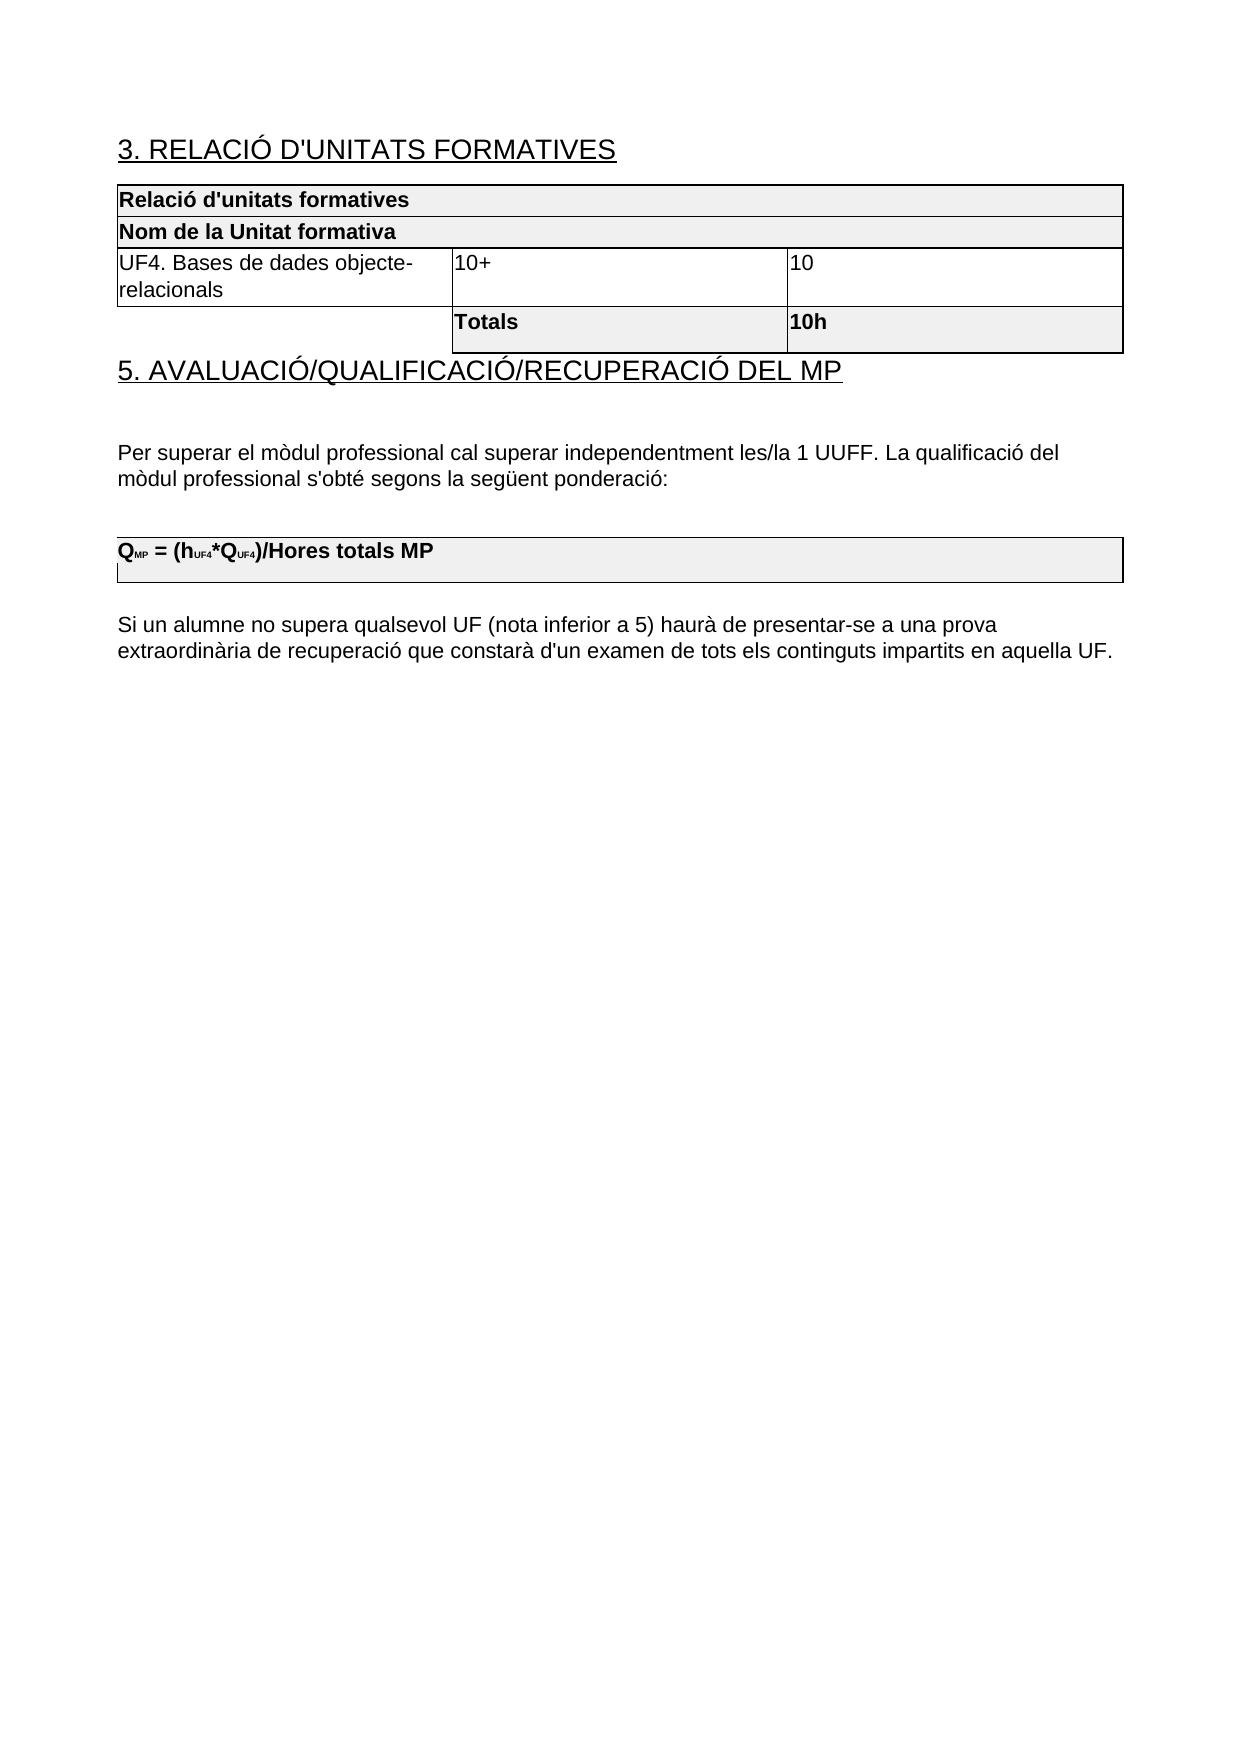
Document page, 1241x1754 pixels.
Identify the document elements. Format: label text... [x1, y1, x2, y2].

table_cell [117, 307, 452, 352]
table_header QMP = (hUF4*QUF4)/Hores totals MP [118, 563, 1122, 582]
text 3. RELACIÓ D'UNITATS FORMATIVES [117, 133, 1123, 165]
table_header Relació d'unitats formatives [118, 186, 1122, 216]
text 5. AVALUACIÓ/QUALIFICACIÓ/RECUPERACIÓ DEL MP [117, 353, 1123, 421]
table_cell 10+ [453, 249, 787, 306]
table_cell 10 [788, 249, 1122, 306]
table_cell UF4. Bases de dades objecte-relacionals [118, 249, 452, 306]
text Si un alumne no supera qualsevol UF (nota inferior a 5) haurà de presentar-se a una prova extraordinària de recuperació que constarà d'un examen de tots els continguts impartits en aquella UF. [117, 583, 1123, 692]
table_cell Totals [453, 307, 787, 352]
table_cell Nom de la Unitat formativa [118, 217, 1122, 247]
table_cell 10h [788, 307, 1122, 352]
text Per superar el mòdul professional cal superar independentment les/la 1 UUFF. La qualificació del mòdul professional s'obté segons la següent ponderació: [117, 439, 1123, 518]
